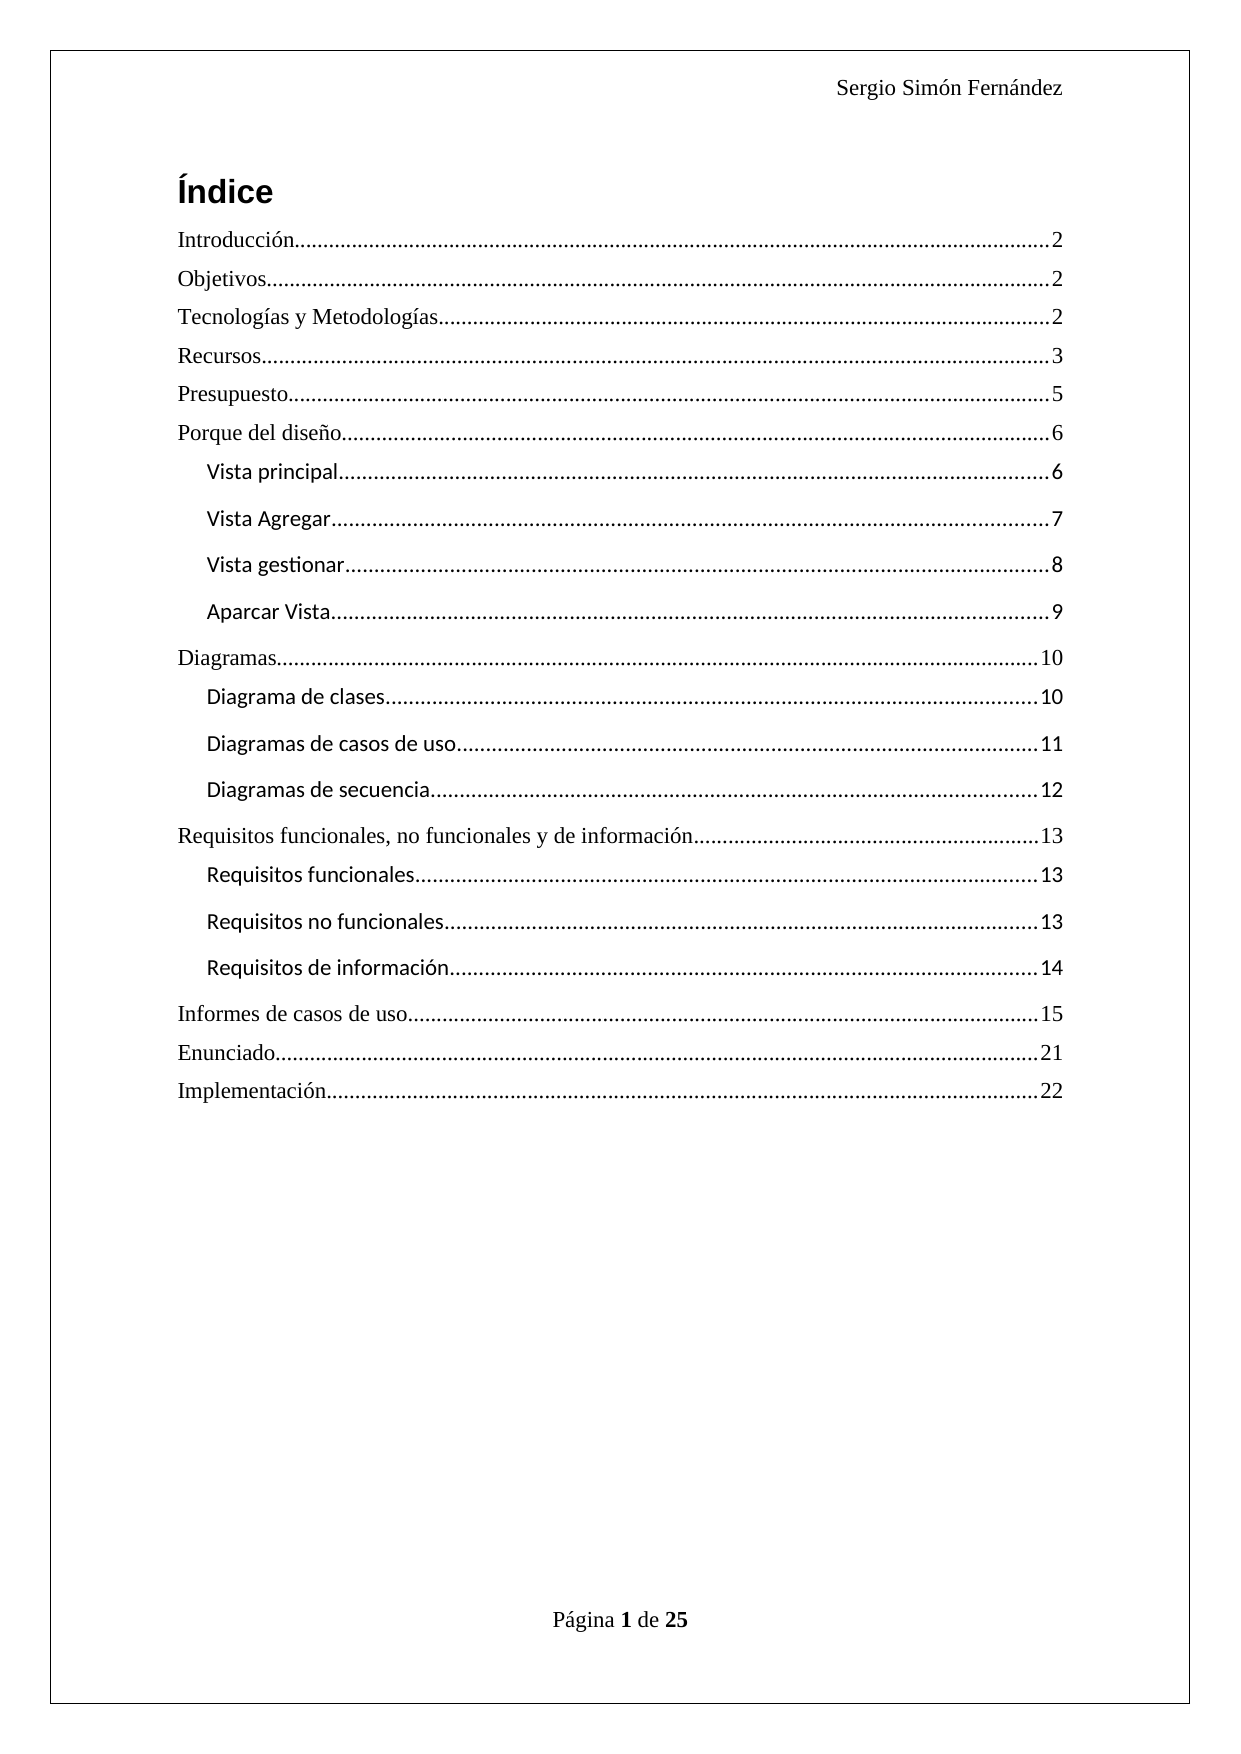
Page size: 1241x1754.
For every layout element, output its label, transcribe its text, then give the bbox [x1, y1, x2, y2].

text Introducción 2 [177, 226, 1063, 252]
text Implementación 22 [177, 1077, 1063, 1103]
text Diagramas 10 [177, 644, 1063, 670]
text Recursos 3 [177, 342, 1063, 368]
text Requisitos funcionales, no funcionales y de información 13 [177, 822, 1063, 848]
text Requisitos de información 14 [207, 953, 1063, 982]
text Requisitos no funcionales 13 [207, 907, 1063, 935]
text Informes de casos de uso 15 [177, 1000, 1063, 1026]
text Enunciado 21 [177, 1039, 1063, 1065]
text Objetivos 2 [177, 265, 1063, 291]
text Vista gestionar 8 [207, 551, 1063, 578]
text Porque del diseño 6 [177, 419, 1063, 445]
text Requisitos funcionales 13 [207, 860, 1063, 888]
text Diagrama de clases 10 [207, 682, 1063, 710]
text Aparcar Vista 9 [207, 597, 1063, 625]
text Vista principal 6 [207, 457, 1063, 485]
text Vista Agregar 7 [207, 504, 1063, 532]
text Tecnologías y Metodologías 2 [177, 303, 1063, 329]
text Diagramas de casos de uso 11 [207, 729, 1063, 757]
text Diagramas de secuencia 12 [207, 775, 1063, 803]
subtitle Índice [177, 173, 1063, 211]
text Presupuesto 5 [177, 380, 1063, 407]
